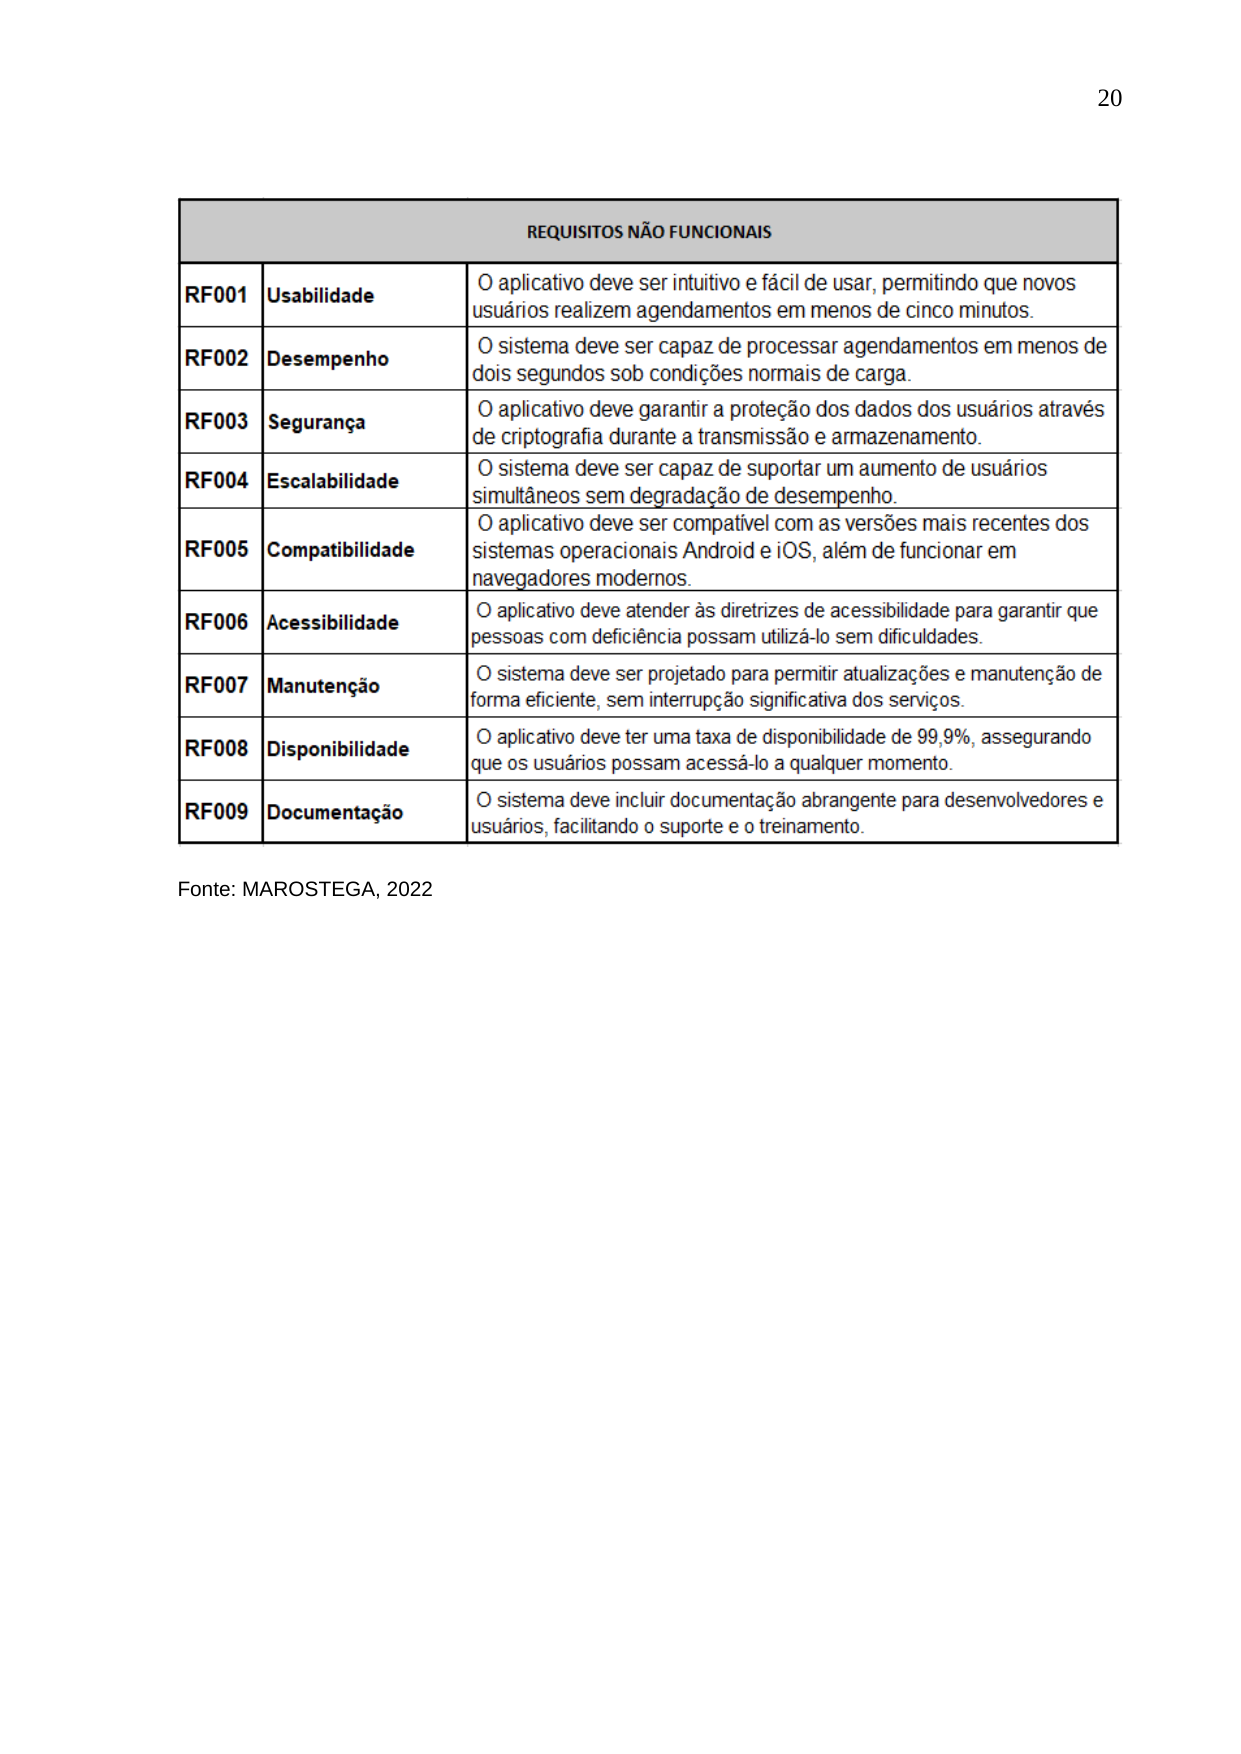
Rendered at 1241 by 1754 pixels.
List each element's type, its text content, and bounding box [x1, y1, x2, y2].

picture [177, 197, 1123, 847]
text Fonte: MAROSTEGA, 2022 [177, 877, 1122, 901]
